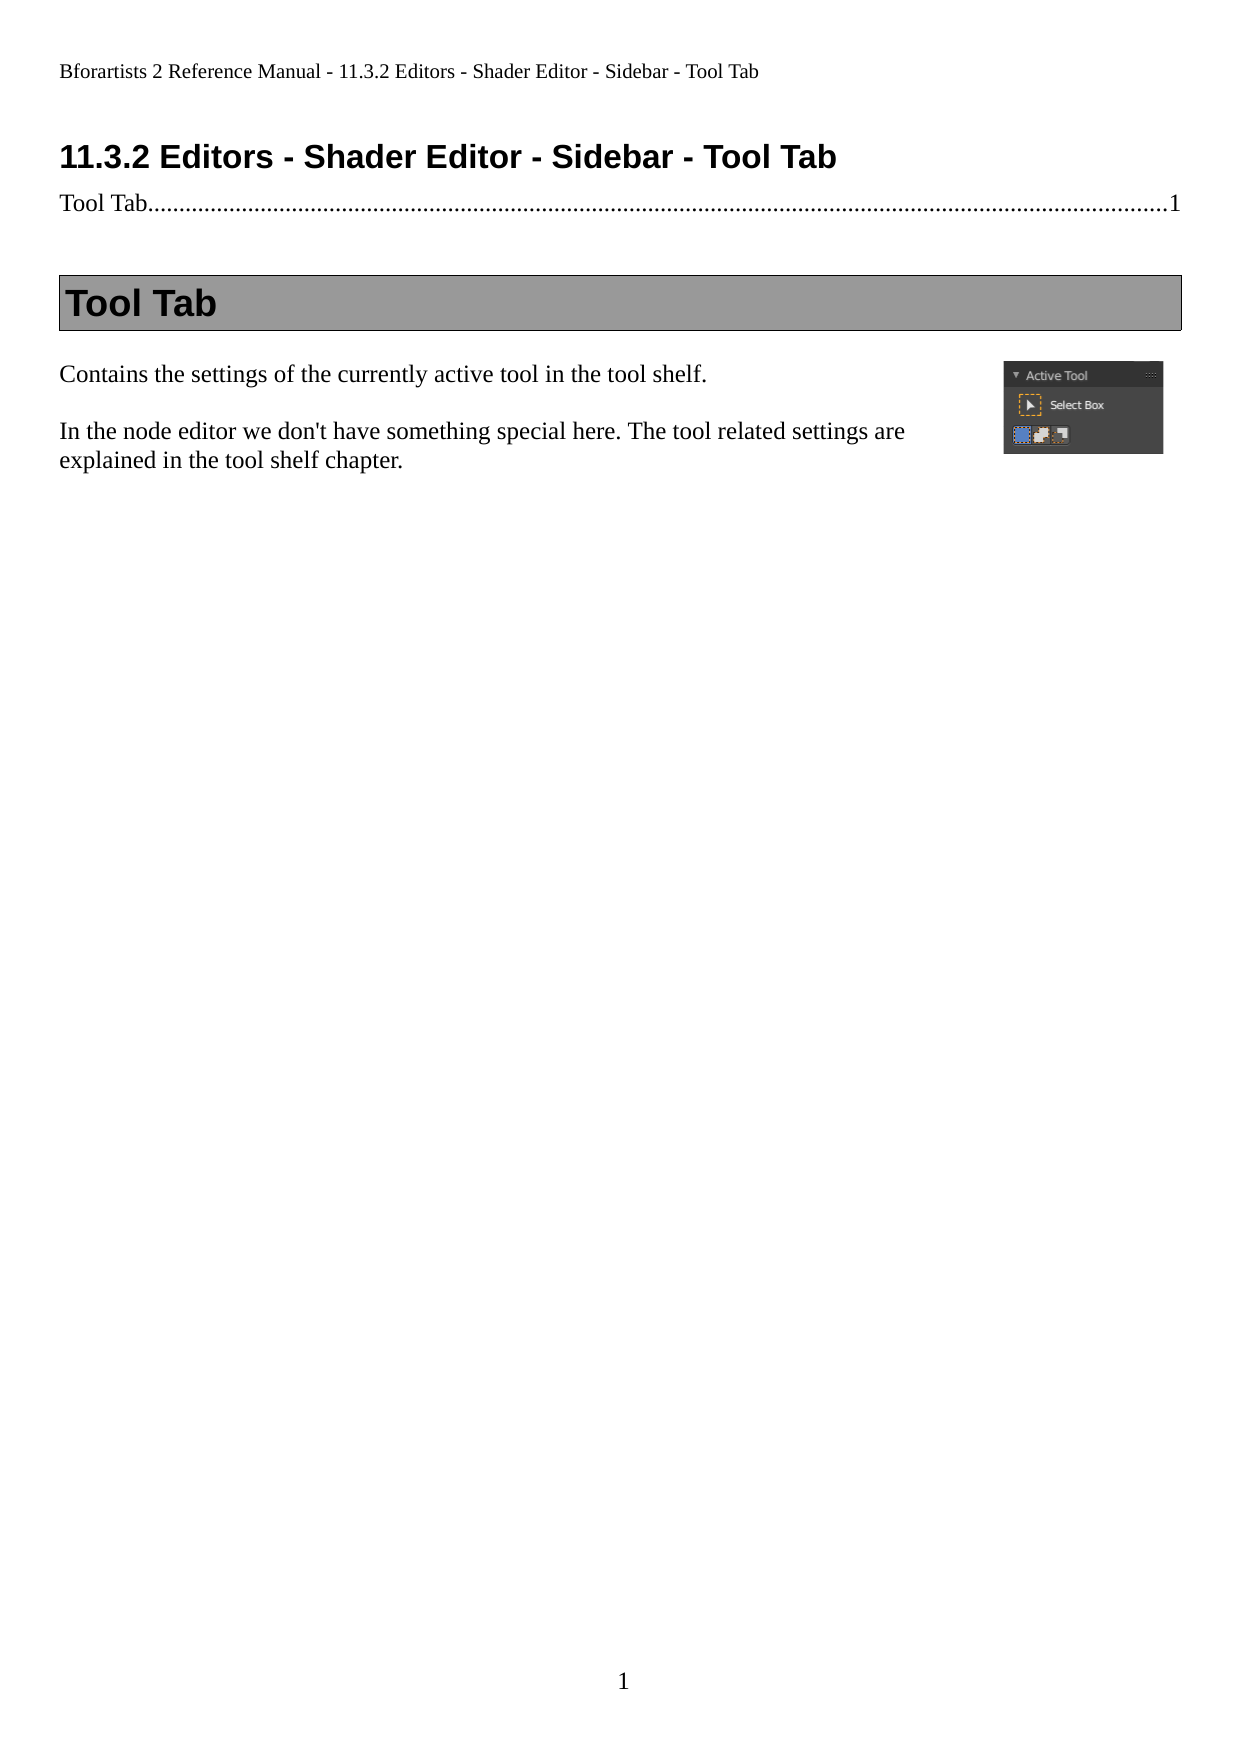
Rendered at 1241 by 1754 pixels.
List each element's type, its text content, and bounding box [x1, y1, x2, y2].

subtitle 11.3.2 Editors - Shader Editor - Sidebar - Tool Tab [59, 138, 1181, 176]
table_header Tool Tab [60, 276, 1181, 330]
picture [1003, 361, 1164, 454]
text In the node editor we don't have something special here. The tool related settings are explained in the tool shelf chapter. [59, 416, 1181, 474]
text Contains the settings of the currently active tool in the tool shelf. [59, 359, 1181, 388]
text Tool Tab 1 [59, 188, 1181, 217]
